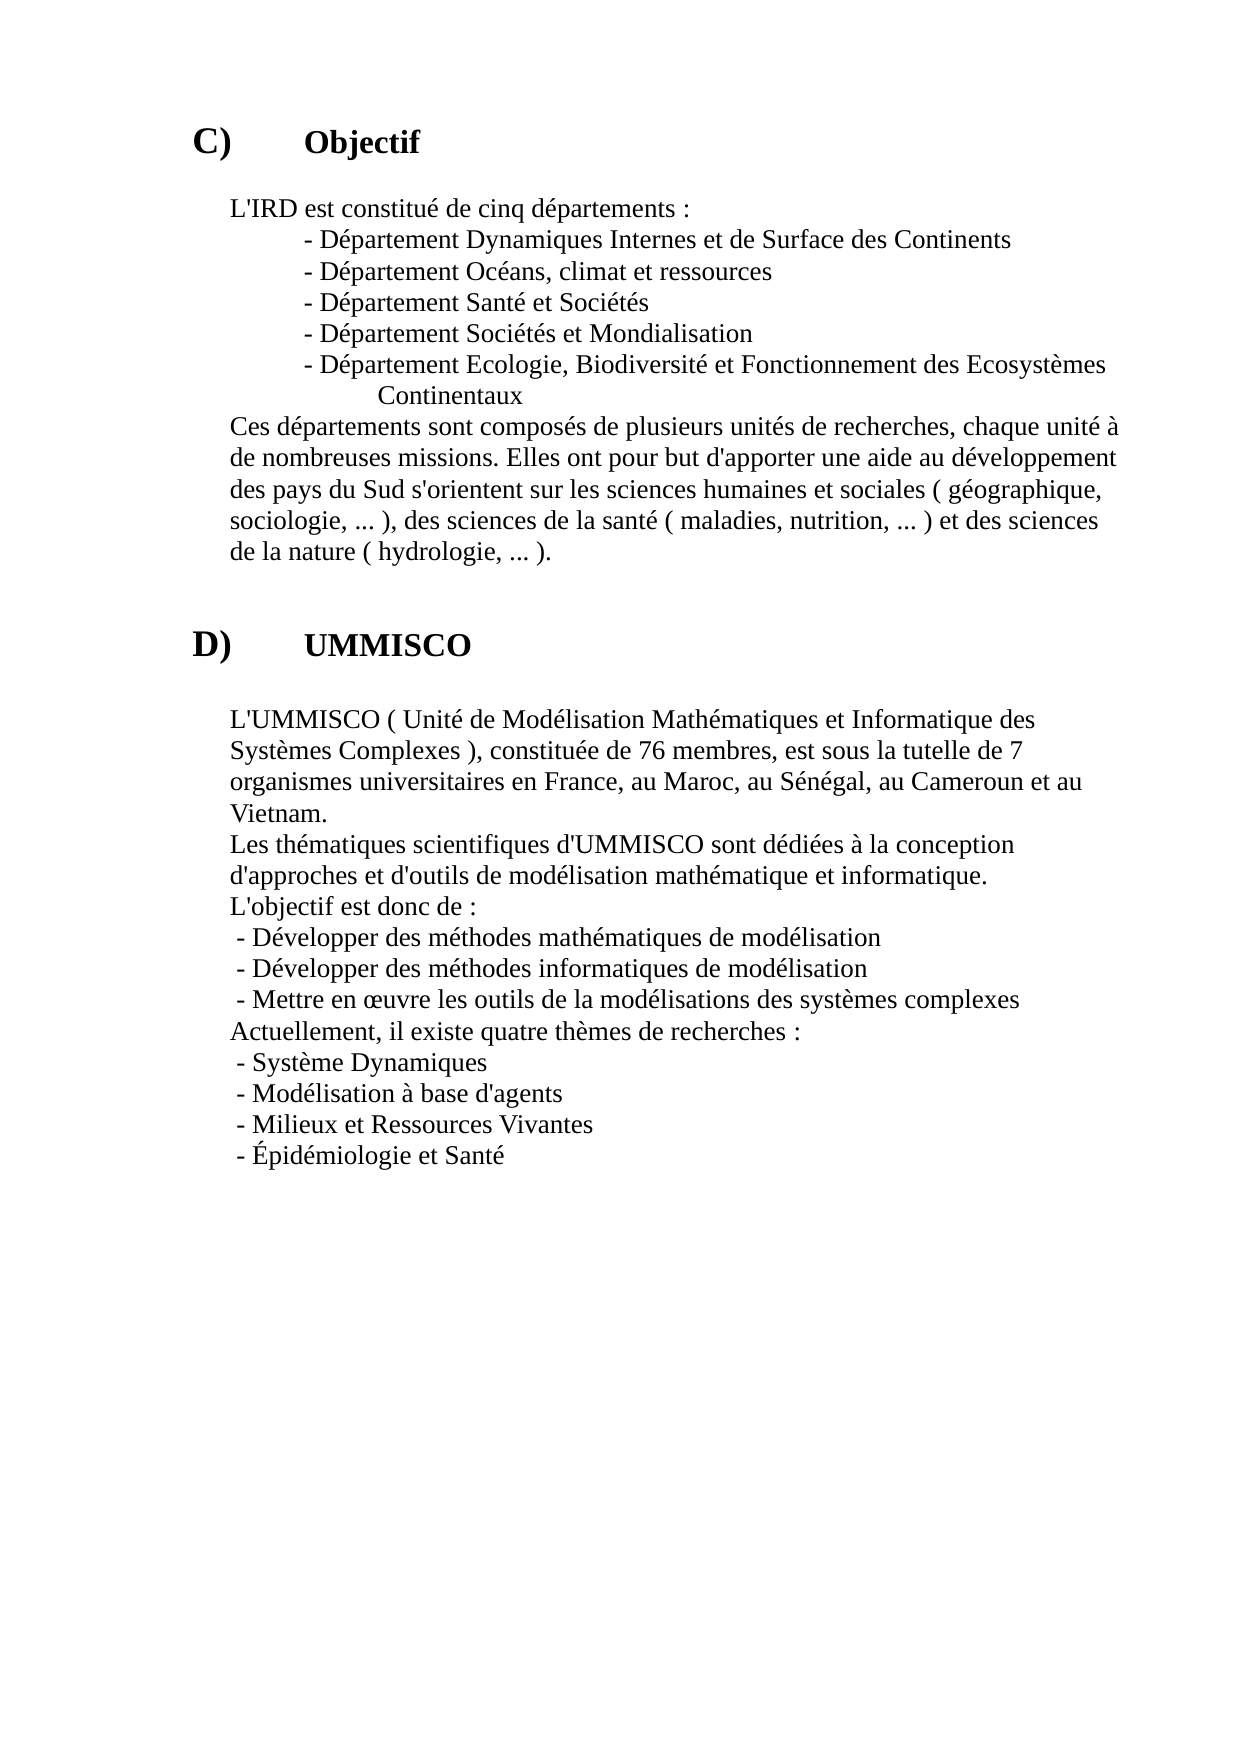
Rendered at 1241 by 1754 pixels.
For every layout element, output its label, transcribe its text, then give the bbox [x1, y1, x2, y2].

list UMMISCO L'UMMISCO ( Unité de Modélisation Mathématiques et Informatique des Systèmes Complexes ), constituée de 76 membres, est sous la tutelle de 7 organismes universitaires en France, au Maroc, au Sénégal, au Cameroun et au Vietnam. Les thématiques scientifiques d'UMMISCO sont dédiées à la conception d'approches et d'outils de modélisation mathématique et informatique. L'objectif est donc de : - Développer des méthodes mathématiques de modélisation - Développer des méthodes informatiques de modélisation - Mettre en œuvre les outils de la modélisations des systèmes complexes Actuellement, il existe quatre thèmes de recherches : - Système Dynamiques - Modélisation à base d'agents - Milieux et Ressources Vivantes - Épidémiologie et Santé [192, 622, 1123, 1170]
list Objectif L'IRD est constitué de cinq départements : - Département Dynamiques Internes et de Surface des Continents - Département Océans, climat et ressources - Département Santé et Sociétés - Département Sociétés et Mondialisation - Département Ecologie, Biodiversité et Fonctionnement des Ecosystèmes Continentaux Ces départements sont composés de plusieurs unités de recherches, chaque unité à de nombreuses missions. Elles ont pour but d'apporter une aide au développement des pays du Sud s'orientent sur les sciences humaines et sociales ( géographique, sociologie, ... ), des sciences de la santé ( maladies, nutrition, ... ) et des sciences de la nature ( hydrologie, ... ). [192, 118, 1123, 609]
